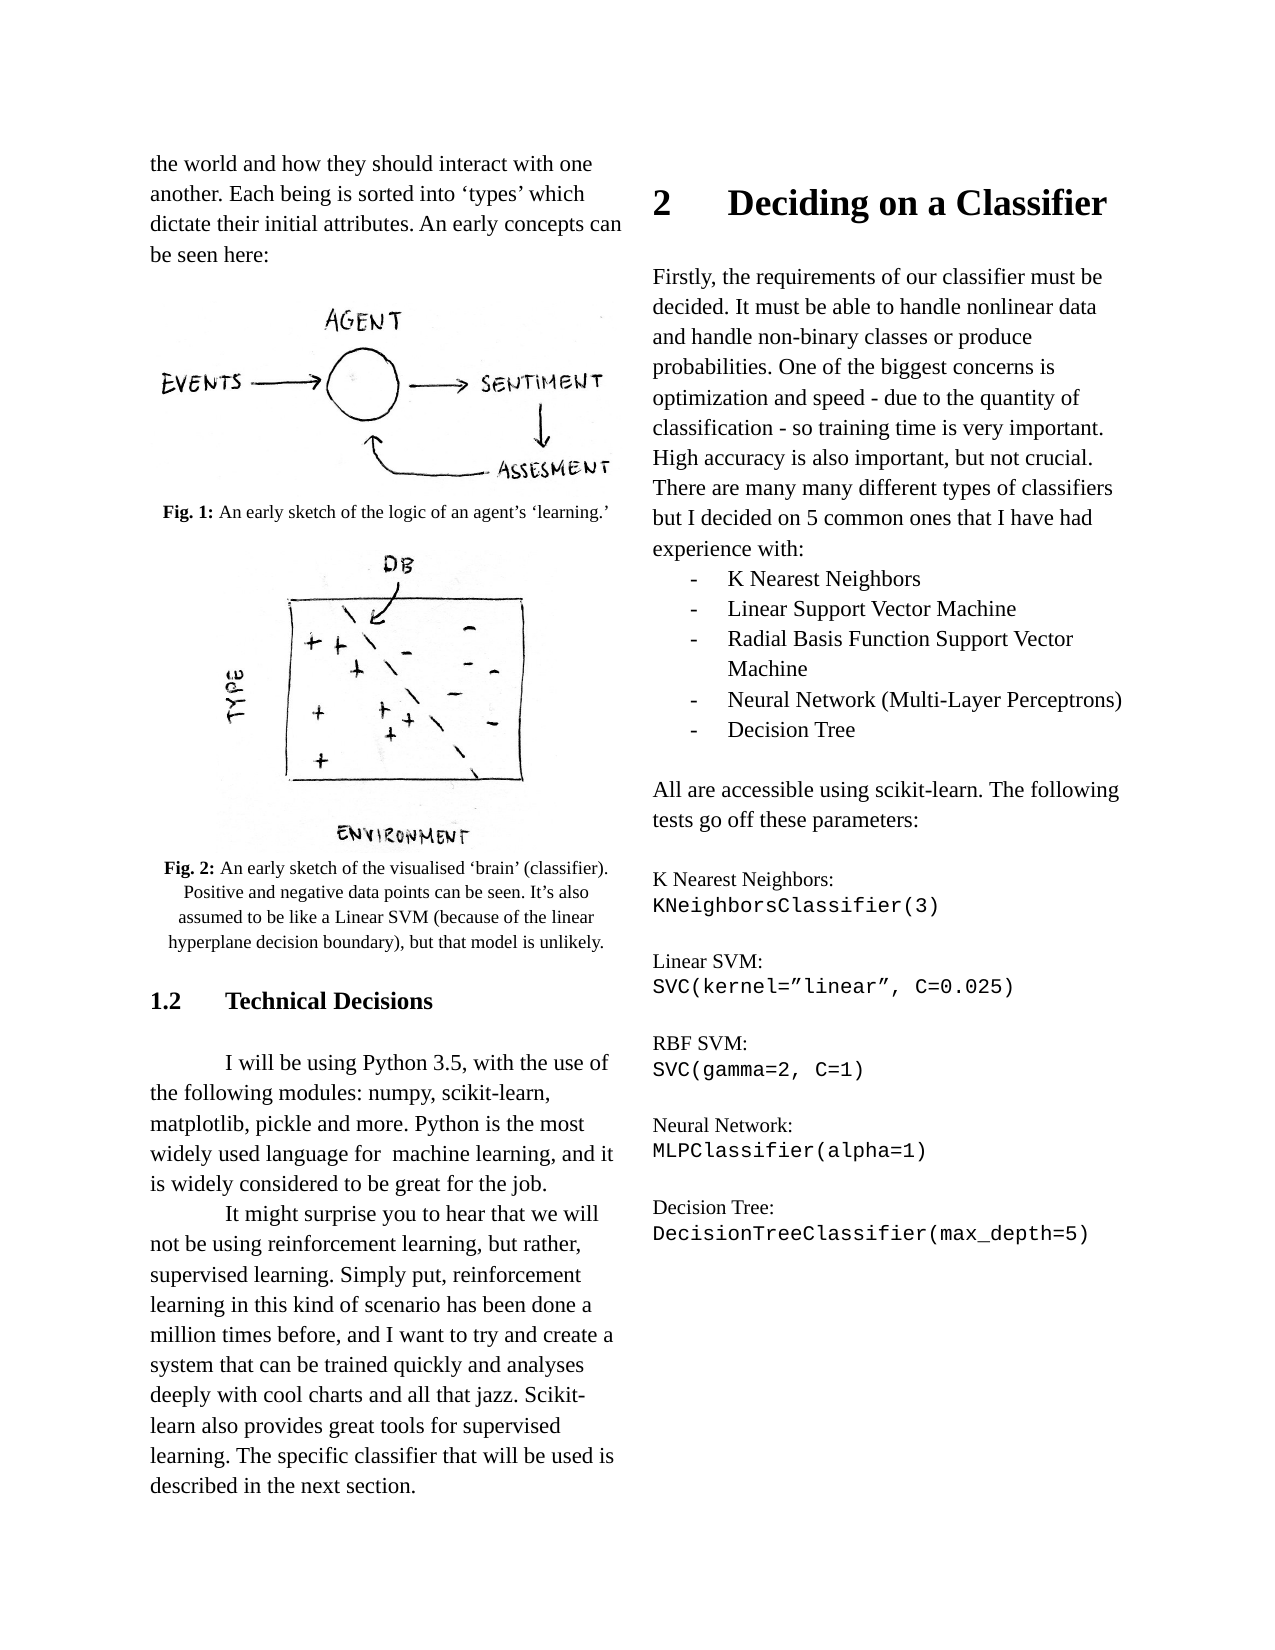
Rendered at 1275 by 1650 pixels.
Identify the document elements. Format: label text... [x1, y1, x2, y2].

list Decision Tree [690, 716, 1125, 742]
list Linear Support Vector Machine [690, 595, 1125, 621]
list Radial Basis Function Support Vector Machine [690, 625, 1125, 682]
text 2 Deciding on a Classifier [652, 180, 1125, 223]
text KNeighborsClassifier(3) [652, 894, 1125, 918]
text Linear SVM: [652, 949, 1125, 973]
picture [215, 550, 557, 853]
text 1.2 Technical Decisions [150, 986, 623, 1015]
text All are accessible using scikit-learn. The following tests go off these parameters: [652, 776, 1125, 833]
text Decision Tree: [652, 1195, 1125, 1219]
text Fig. 1: An early sketch of the logic of an agent’s ‘learning.’ [150, 501, 623, 522]
text Firstly, the requirements of our classifier must be decided. It must be able to handle nonlinear data and handle non-binary classes or produce probabilities. One of the biggest concerns is optimization and speed - due to the quantity of classification - so training time is very important. High accuracy is also important, but not crucial. There are many many different types of classifiers but I decided on 5 common ones that I have had experience with: [652, 263, 1125, 561]
list K Nearest Neighbors [690, 565, 1125, 591]
text Neural Network: [652, 1113, 1125, 1137]
text Fig. 2: An early sketch of the visualised ‘brain’ (classifier). Positive and negative data points can be seen. It’s also assumed to be like a Linear SVM (because of the linear hyperplane decision boundary), but that model is unlikely. [150, 857, 623, 952]
text DecisionTreeClassifier(max_depth=5) [652, 1222, 1125, 1246]
text I will be using Python 3.5, with the use of the following modules: numpy, scikit-learn, matplotlib, pickle and more. Python is the most widely used language for machine learning, and it is widely considered to be great for the job. [150, 1049, 623, 1196]
text MLPClassifier(alpha=1) [652, 1141, 1125, 1164]
text It might surprise you to hear that we will not be using reinforcement learning, but rather, supervised learning. Simply put, reinforcement learning in this kind of scenario has been done a million times before, and I want to try and create a system that can be trained quickly and analyses deeply with cool charts and all that jazz. Scikit-learn also provides great tools for supervised learning. The specific classifier that will be used is described in the next section. [150, 1200, 623, 1498]
text RBF SVM: [652, 1031, 1125, 1055]
text K Nearest Neighbors: [652, 867, 1125, 891]
list Neural Network (Multi-Layer Perceptrons) [690, 686, 1125, 712]
picture [150, 301, 623, 497]
text SVC(kernel=”linear”, C=0.025) [652, 977, 1125, 1000]
text the world and how they should interact with one another. Each being is sorted into ‘types’ which dictate their initial attributes. An early concepts can be seen here: [150, 150, 623, 267]
text SVC(gamma=2, C=1) [652, 1058, 1125, 1082]
